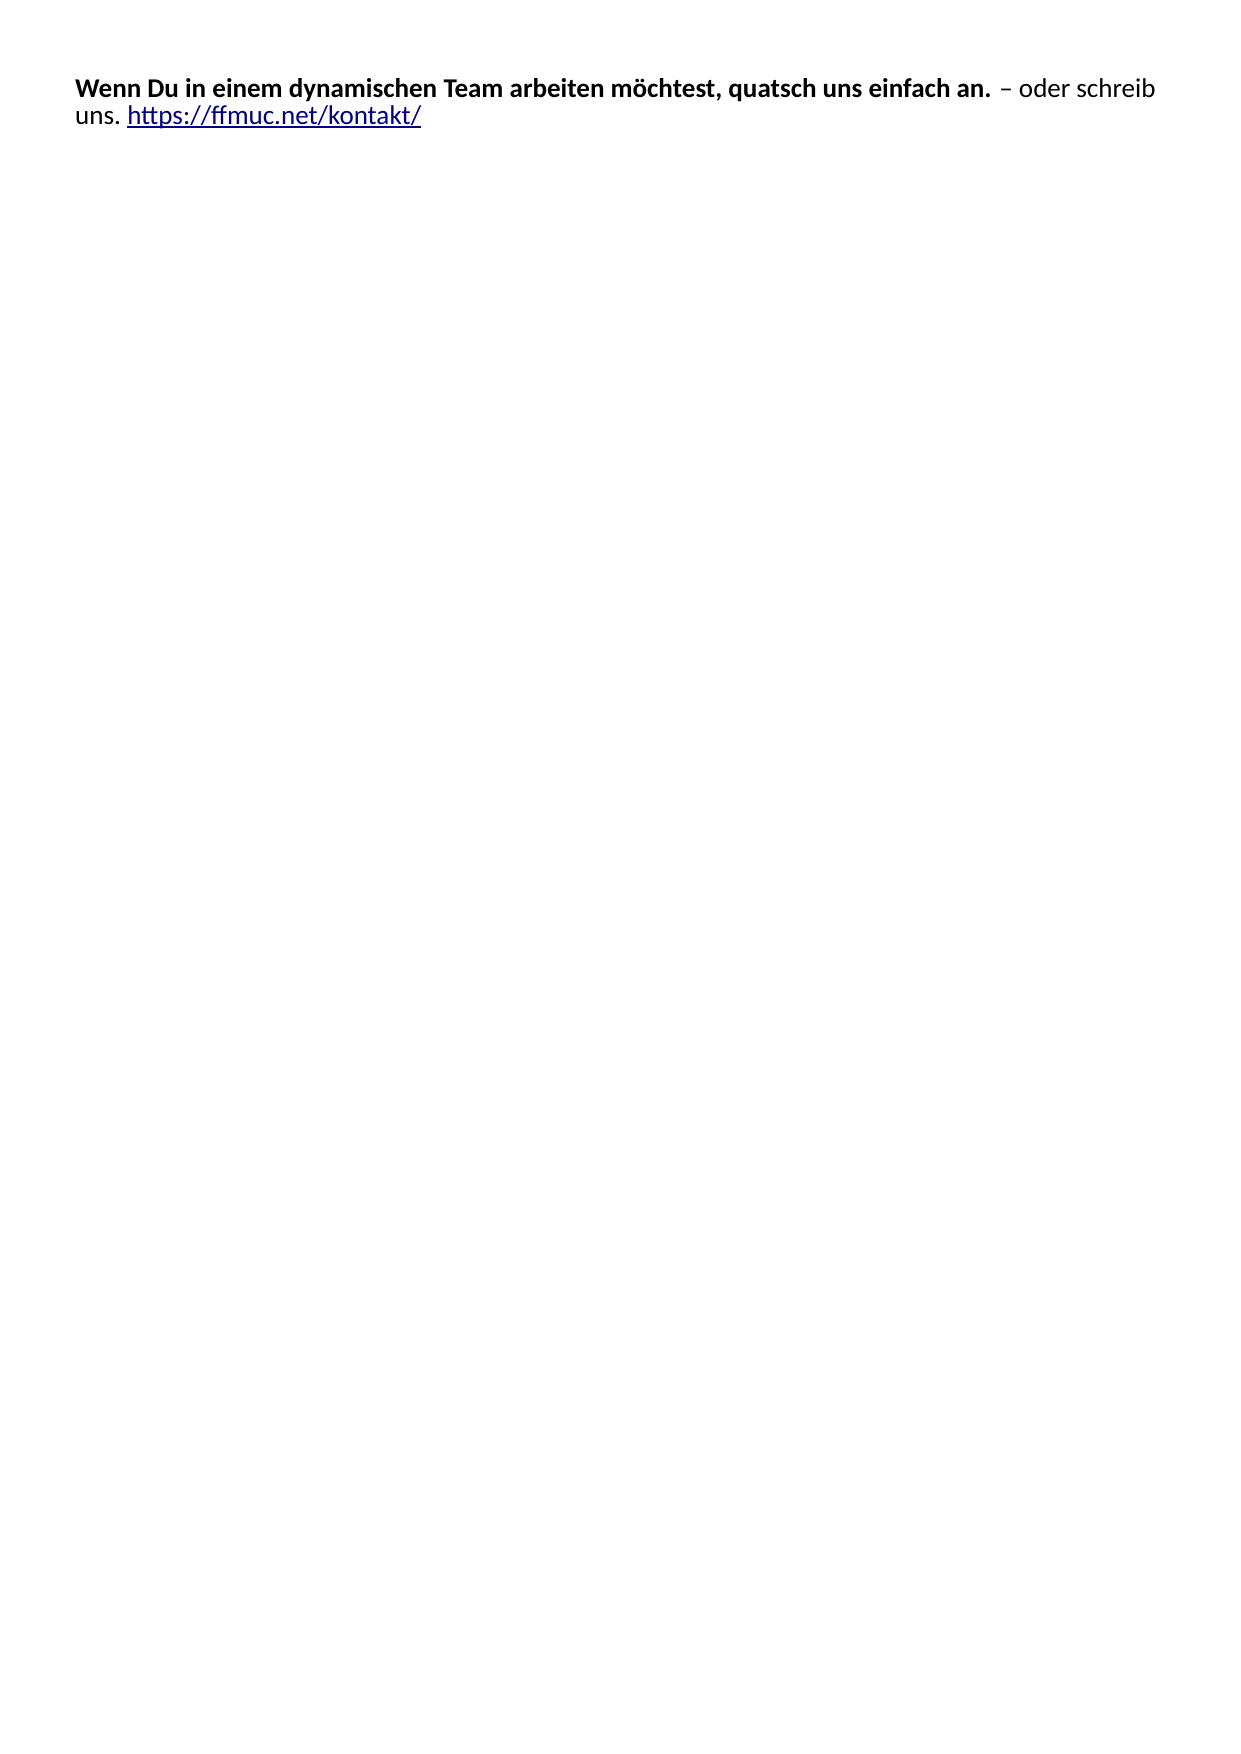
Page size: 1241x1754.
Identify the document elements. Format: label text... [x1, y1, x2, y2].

text Wenn Du in einem dynamischen Team arbeiten möchtest, quatsch uns einfach an. – oder schreib uns. https://ffmuc.net/kontakt/ [75, 75, 1165, 131]
